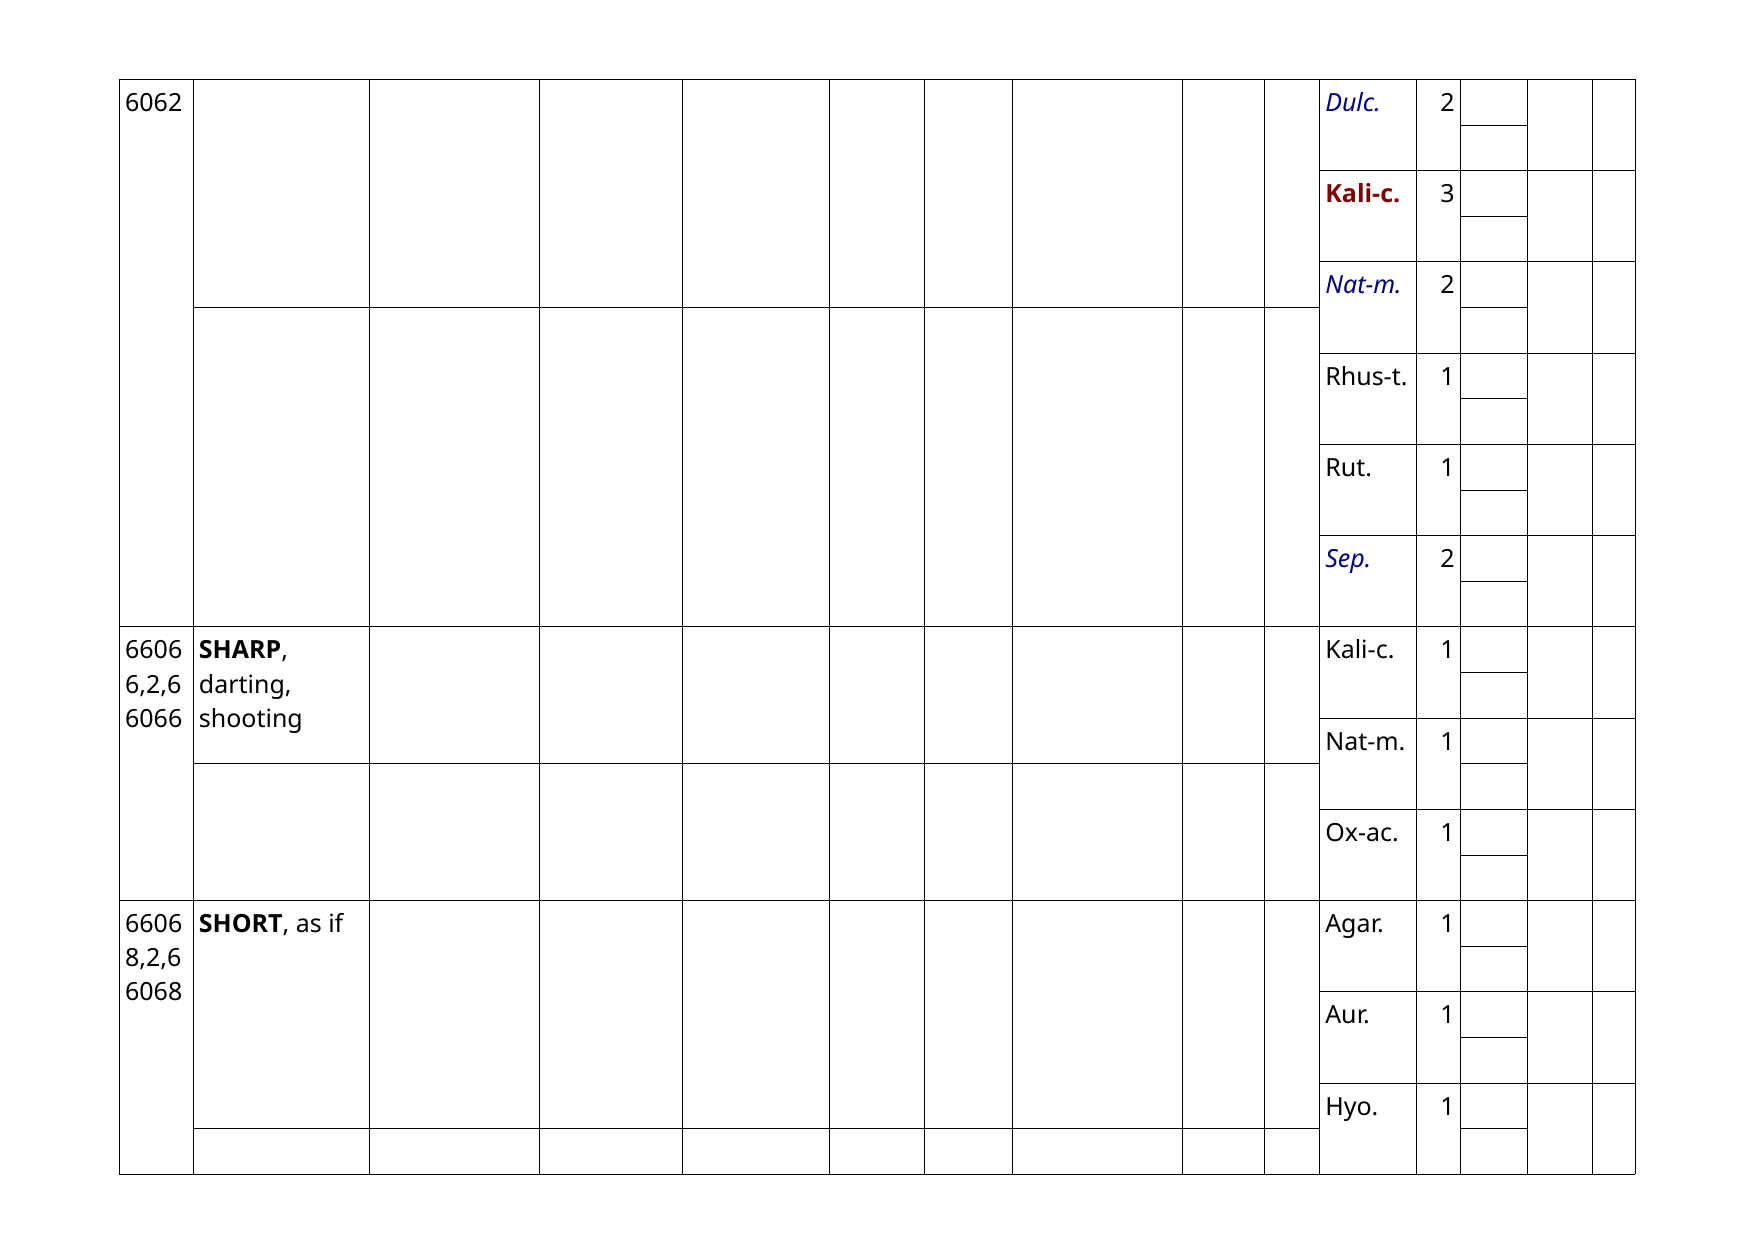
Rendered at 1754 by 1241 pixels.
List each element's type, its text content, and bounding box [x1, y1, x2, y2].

table_cell 2 [1417, 536, 1460, 626]
table_cell 66066,2,66066 [120, 627, 193, 900]
table_cell 66068,2,66068 [120, 901, 193, 1174]
table_cell 6062 [120, 80, 193, 626]
table_cell [925, 80, 1012, 307]
table_cell [683, 764, 829, 900]
table_cell [1528, 80, 1592, 170]
table_cell 1 [1417, 1084, 1460, 1174]
table_cell Nat-m. [1320, 719, 1416, 809]
table_cell [1461, 126, 1527, 170]
table_cell [830, 764, 924, 900]
table_cell [1461, 810, 1527, 854]
table_cell 2 [1417, 262, 1460, 353]
table_cell [830, 627, 924, 763]
table_cell 1 [1417, 810, 1460, 900]
table_cell [1183, 764, 1264, 900]
table_cell [1461, 627, 1527, 672]
table_cell [1528, 810, 1592, 900]
table_cell [1183, 901, 1264, 1128]
table_cell Dulc. [1320, 80, 1416, 170]
table_cell [1593, 901, 1635, 991]
table_cell [1461, 673, 1527, 718]
table_cell [830, 80, 924, 307]
table_cell [830, 1129, 924, 1174]
table_cell [1593, 536, 1635, 626]
table_cell 1 [1417, 992, 1460, 1083]
table_cell [540, 764, 682, 900]
table_cell [194, 308, 369, 626]
table_cell [1593, 171, 1635, 261]
table_cell 1 [1417, 719, 1460, 809]
table_cell Kali-c. [1320, 171, 1416, 261]
table_cell [540, 1129, 682, 1174]
table_cell [925, 764, 1012, 900]
table_cell Rut. [1320, 445, 1416, 535]
table_cell [1461, 262, 1527, 307]
table_cell [1265, 764, 1319, 900]
table_cell [1593, 719, 1635, 809]
table_cell [1593, 627, 1635, 718]
table_cell [1461, 856, 1527, 900]
table_cell [1593, 80, 1635, 170]
table_cell [1461, 1129, 1527, 1174]
table_cell [370, 627, 539, 763]
table_cell [1461, 992, 1527, 1037]
table_cell [830, 901, 924, 1128]
table_cell [194, 80, 369, 307]
table_cell [1013, 901, 1182, 1128]
table_cell Hyo. [1320, 1084, 1416, 1174]
table_cell [1461, 399, 1527, 444]
table_cell [540, 901, 682, 1128]
table_cell [1528, 901, 1592, 991]
table_cell 2 [1417, 80, 1460, 170]
table_cell [1528, 719, 1592, 809]
table_cell Agar. [1320, 901, 1416, 991]
table_cell [540, 627, 682, 763]
table_cell Sep. [1320, 536, 1416, 626]
table_cell [1183, 308, 1264, 626]
table_cell [1461, 947, 1527, 991]
table_cell [1461, 1084, 1527, 1128]
table_cell [925, 901, 1012, 1128]
table_cell [1461, 582, 1527, 626]
table_cell [194, 1129, 369, 1174]
table_cell [1461, 536, 1527, 581]
table_cell [370, 308, 539, 626]
table_cell [925, 308, 1012, 626]
table_cell [1528, 354, 1592, 444]
table_cell [1528, 992, 1592, 1083]
table_cell [1461, 901, 1527, 946]
table_cell [1461, 719, 1527, 763]
table_cell [683, 901, 829, 1128]
table_cell [1461, 217, 1527, 261]
table_cell [925, 627, 1012, 763]
table_cell [1461, 171, 1527, 216]
table_cell [1265, 1129, 1319, 1174]
table_cell [1461, 308, 1527, 353]
table_cell [370, 1129, 539, 1174]
table_cell [1528, 445, 1592, 535]
table_cell 1 [1417, 445, 1460, 535]
table_cell [1013, 308, 1182, 626]
table_cell [1265, 308, 1319, 626]
table_cell 1 [1417, 901, 1460, 991]
table_cell [1593, 1084, 1635, 1174]
table_cell [370, 80, 539, 307]
table_cell [370, 764, 539, 900]
table_cell [370, 901, 539, 1128]
table_cell [1461, 80, 1527, 124]
table_cell [1528, 627, 1592, 718]
table_cell [1013, 764, 1182, 900]
table_cell [1183, 1129, 1264, 1174]
table_cell [1593, 262, 1635, 353]
table_cell [194, 764, 369, 900]
table_cell short, as if [194, 901, 369, 1128]
table_cell Ox-ac. [1320, 810, 1416, 900]
table_cell [1265, 80, 1319, 307]
table_cell [830, 308, 924, 626]
table_cell [925, 1129, 1012, 1174]
table_cell [683, 627, 829, 763]
table_cell sharp, darting, shooting [194, 627, 369, 763]
table_cell [540, 80, 682, 307]
table_cell [1265, 901, 1319, 1128]
table_cell [1528, 171, 1592, 261]
table_cell [1461, 1038, 1527, 1083]
table_cell Kali-c. [1320, 627, 1416, 718]
table_cell 1 [1417, 354, 1460, 444]
table_cell [683, 308, 829, 626]
table_cell [1593, 445, 1635, 535]
table_cell [1461, 764, 1527, 809]
table_cell [1265, 627, 1319, 763]
table_cell Aur. [1320, 992, 1416, 1083]
table_cell Nat-m. [1320, 262, 1416, 353]
table_cell 3 [1417, 171, 1460, 261]
table_cell [1183, 80, 1264, 307]
table_cell [1593, 354, 1635, 444]
table_cell [683, 80, 829, 307]
table_cell [540, 308, 682, 626]
table_cell [1461, 491, 1527, 535]
table_cell [1013, 1129, 1182, 1174]
table_cell [1461, 445, 1527, 489]
table_cell [1013, 80, 1182, 307]
table_cell [1528, 1084, 1592, 1174]
table_cell [1528, 536, 1592, 626]
table_cell [683, 1129, 829, 1174]
table_cell [1461, 354, 1527, 398]
table_cell [1593, 992, 1635, 1083]
table_cell 1 [1417, 627, 1460, 718]
table_cell [1183, 627, 1264, 763]
table_cell Rhus-t. [1320, 354, 1416, 444]
table_cell [1013, 627, 1182, 763]
table_cell [1593, 810, 1635, 900]
table_cell [1528, 262, 1592, 353]
